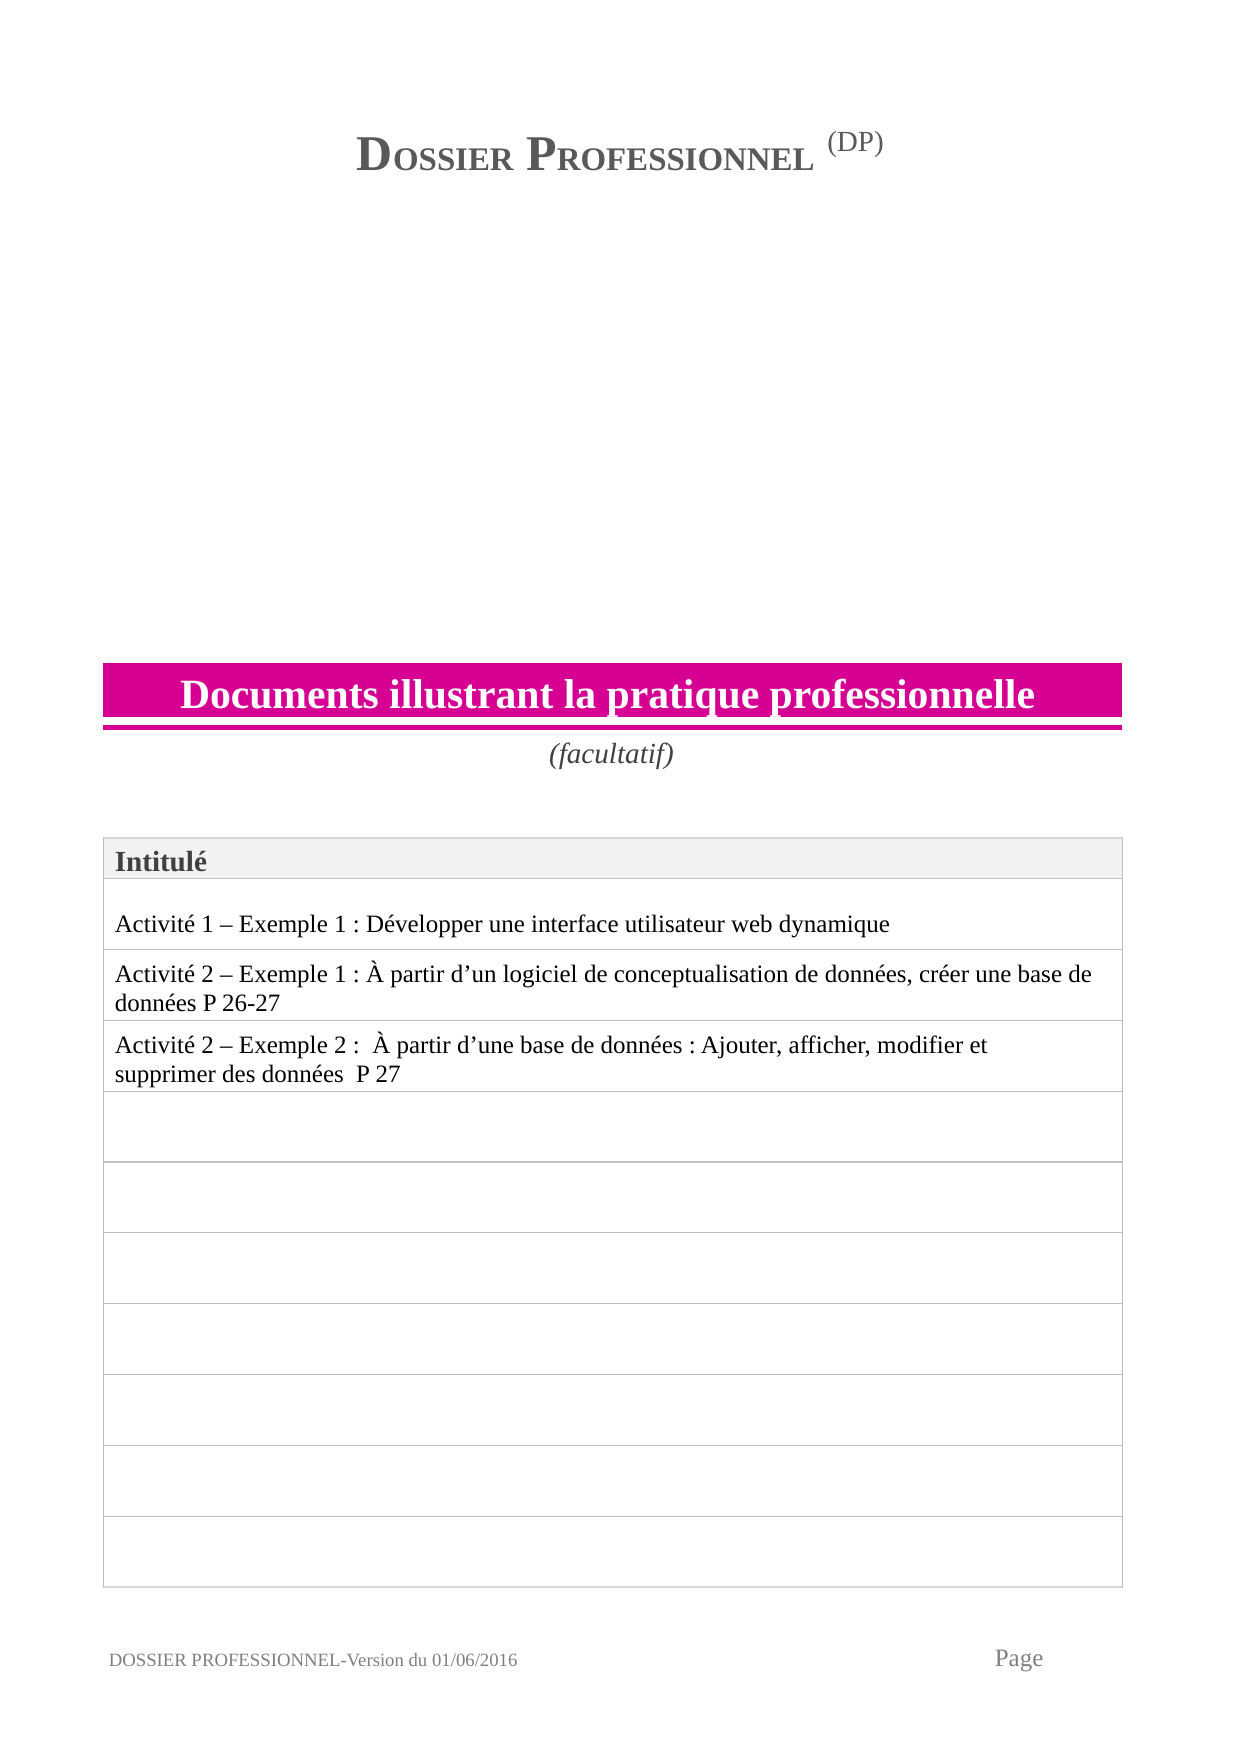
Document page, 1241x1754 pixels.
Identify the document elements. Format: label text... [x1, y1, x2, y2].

table_cell [103, 717, 1122, 725]
table_cell (facultatif) [103, 730, 1122, 837]
table_cell [104, 1092, 1122, 1161]
table_cell [104, 1163, 1122, 1232]
table_cell Intitulé [104, 839, 1122, 878]
table_cell [104, 1233, 1122, 1303]
table_cell Activité 2 – Exemple 2 : À partir d’une base de données : Ajouter, afficher, modifier et supprimer des données P 27 [104, 1021, 1122, 1091]
table_cell [104, 1375, 1122, 1445]
table_header Documents illustrant la pratique professionnelle [103, 663, 1122, 717]
table_cell Activité 2 – Exemple 1 : À partir d’un logiciel de conceptualisation de données, créer une base de données P 26-27 [104, 950, 1122, 1020]
table_cell [104, 1304, 1122, 1374]
table_cell [104, 1517, 1122, 1586]
table_cell [104, 1446, 1122, 1516]
table_cell Activité 1 – Exemple 1 : Développer une interface utilisateur web dynamique [104, 879, 1122, 949]
